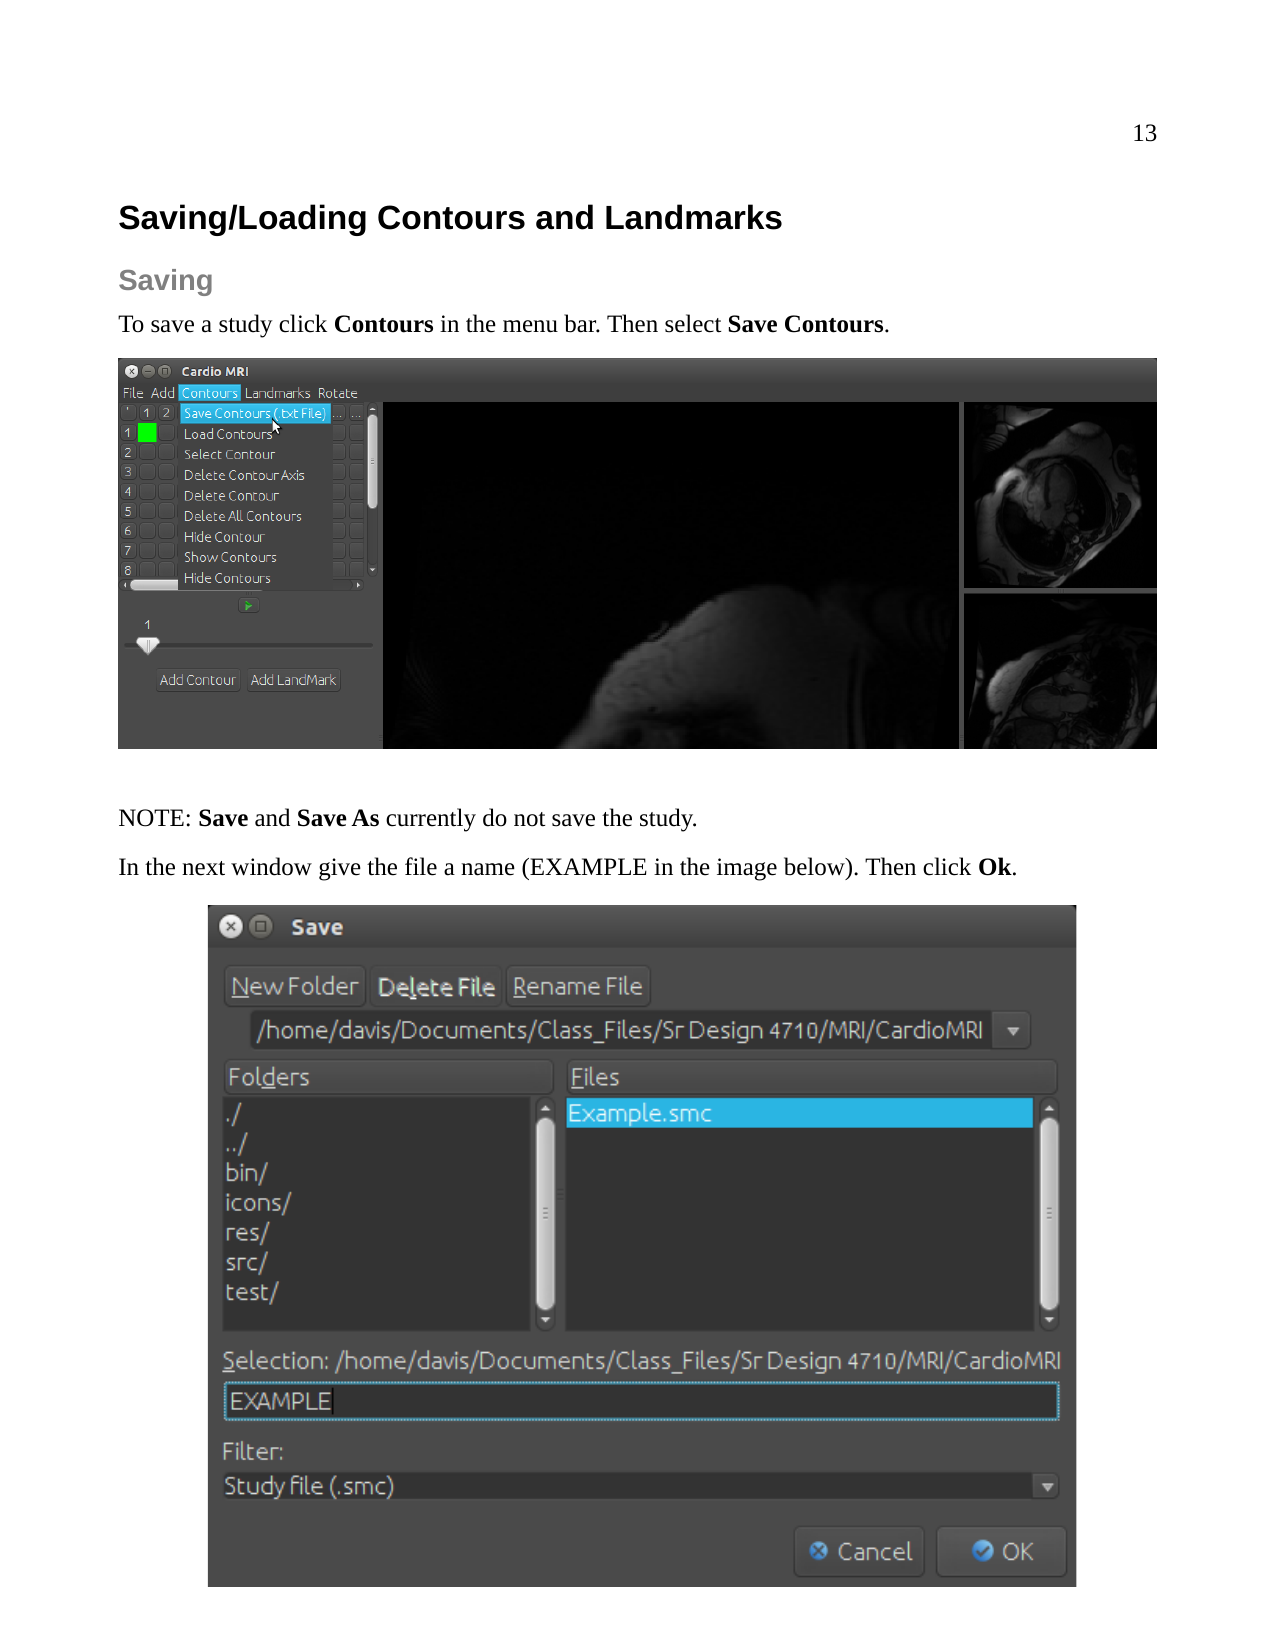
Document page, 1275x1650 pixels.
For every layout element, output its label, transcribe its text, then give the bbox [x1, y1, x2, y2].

text In the next window give the file a name (EXAMPLE in the image below). Then click Ok. [118, 852, 1157, 881]
text To save a study click Contours in the menu bar. Then select Save Contours. [118, 309, 1157, 338]
picture [207, 905, 1077, 1587]
subtitle Saving [118, 263, 1157, 297]
subtitle Saving/Loading Contours and Landmarks [118, 198, 1157, 236]
text NOTE: Save and Save As currently do not save the study. [118, 803, 1157, 832]
picture [118, 358, 1157, 749]
